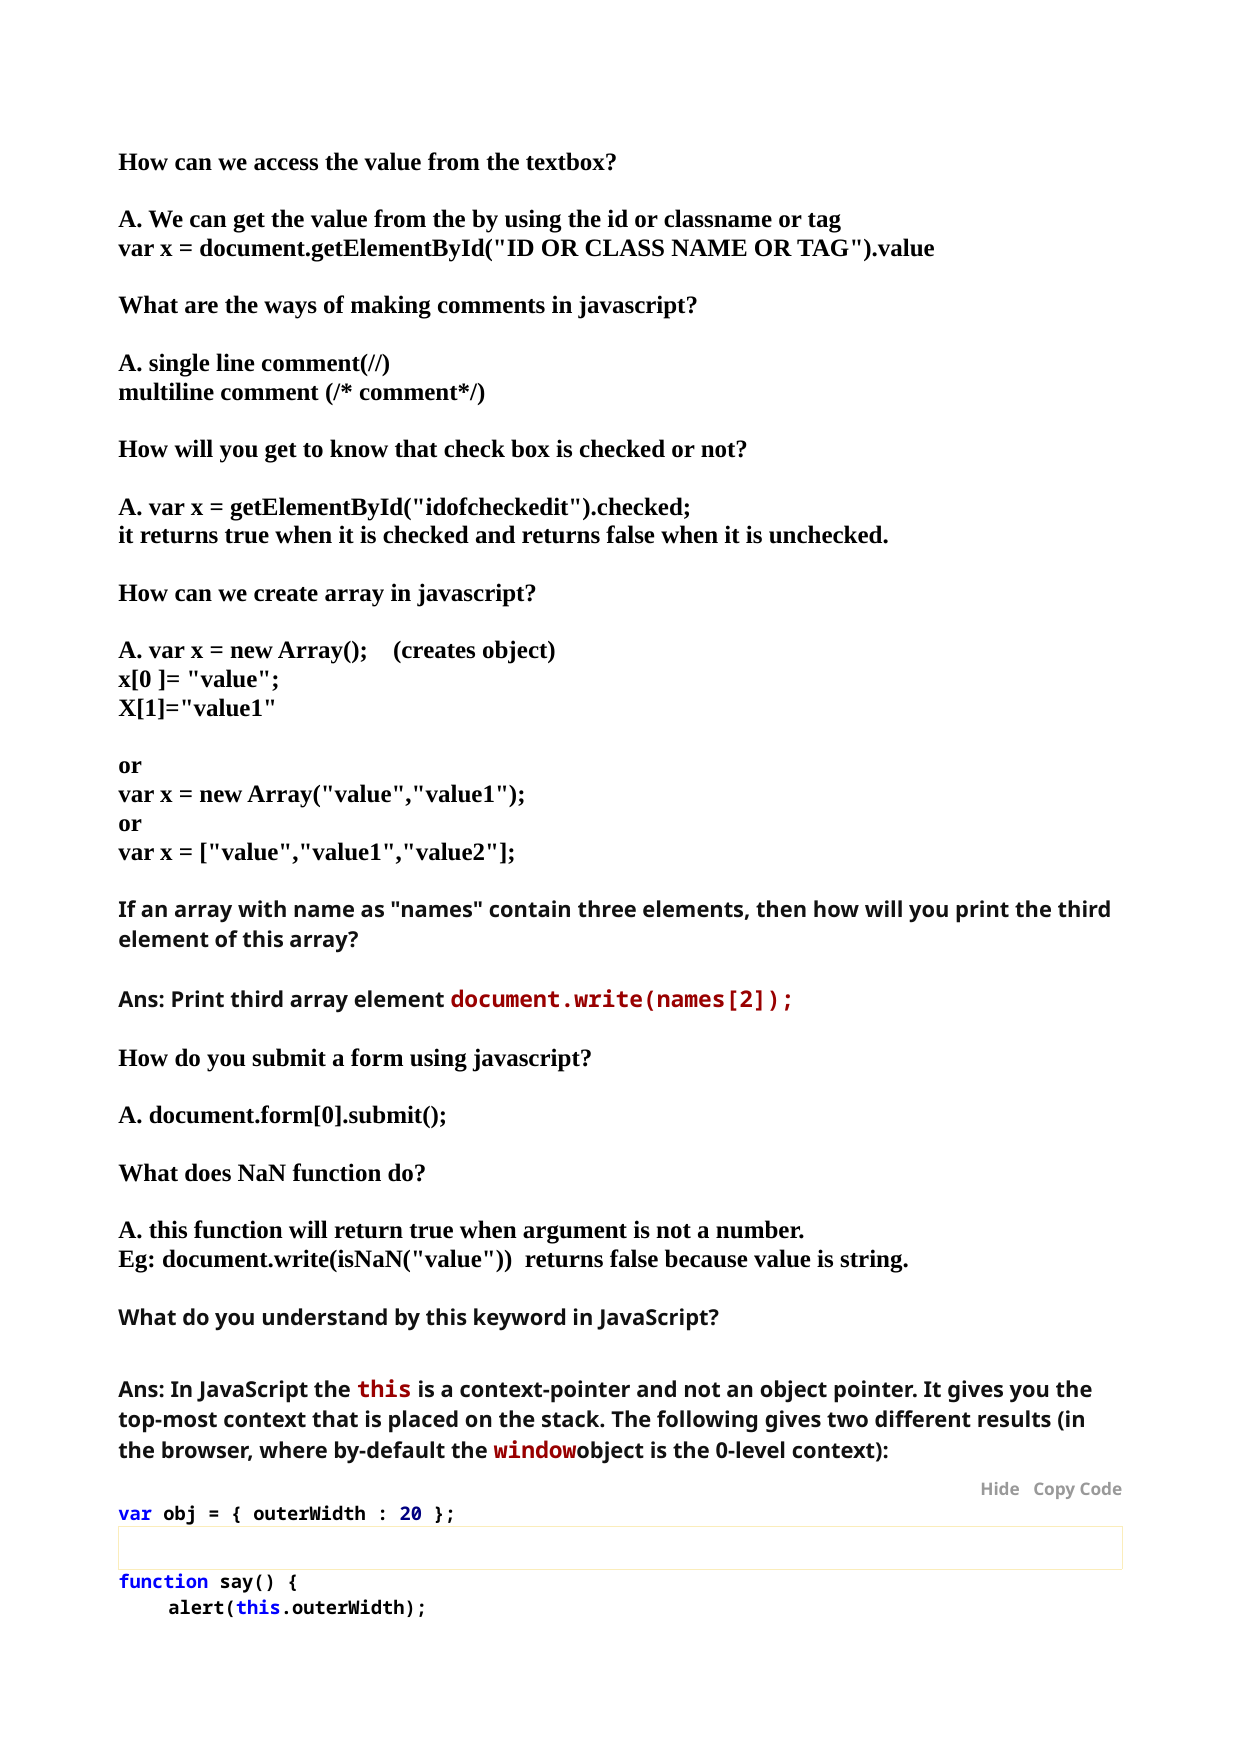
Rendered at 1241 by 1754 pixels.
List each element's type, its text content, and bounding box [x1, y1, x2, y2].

text function say() { [118, 1570, 1122, 1594]
text var x = new Array("value","value1"); [118, 779, 1122, 808]
text A. this function will return true when argument is not a number. [118, 1215, 1122, 1244]
text it returns true when it is checked and returns false when it is unchecked. [118, 521, 1122, 549]
text Hide Copy Code [118, 1477, 1122, 1501]
text A. We can get the value from the by using the id or classname or tag [118, 204, 1122, 233]
text alert(this.outerWidth); [118, 1594, 1122, 1621]
text If an array with name as "names" contain three elements, then how will you print the third element of this array? [118, 894, 1122, 983]
text X[1]="value1" [118, 693, 1122, 722]
text var obj = { outerWidth : 20 }; [118, 1501, 1122, 1526]
text or [118, 751, 1122, 779]
text A. var x = new Array(); (creates object) [118, 636, 1122, 664]
text Eg: document.write(isNaN("value")) returns false because value is string. [118, 1244, 1122, 1273]
text How can we create array in javascript? [118, 578, 1122, 607]
text A. single line comment(//) [118, 348, 1122, 377]
text Ans: Print third array element document.write(names[2]); [118, 983, 1122, 1014]
text Ans: In JavaScript the this is a context-pointer and not an object pointer. It gives you the top-most context that is placed on the stack. The following gives two different results (in the browser, where by-default the windowobject is the 0-level context): [118, 1372, 1122, 1465]
text How do you submit a form using javascript? [118, 1043, 1122, 1071]
text How will you get to know that check box is checked or not? [118, 434, 1122, 463]
text How can we access the value from the textbox? [118, 147, 1122, 176]
text A. var x = getElementById("idofcheckedit").checked; [118, 492, 1122, 521]
text What are the ways of making comments in javascript? [118, 291, 1122, 319]
text A. document.form[0].submit(); [118, 1100, 1122, 1129]
text var x = ["value","value1","value2"]; [118, 837, 1122, 866]
text var x = document.getElementById("ID OR CLASS NAME OR TAG").value [118, 233, 1122, 262]
text What does NaN function do? [118, 1158, 1122, 1186]
text multiline comment (/* comment*/) [118, 377, 1122, 406]
text What do you understand by this keyword in JavaScript? [118, 1301, 1122, 1360]
text or [118, 808, 1122, 837]
text x[0 ]= "value"; [118, 664, 1122, 693]
